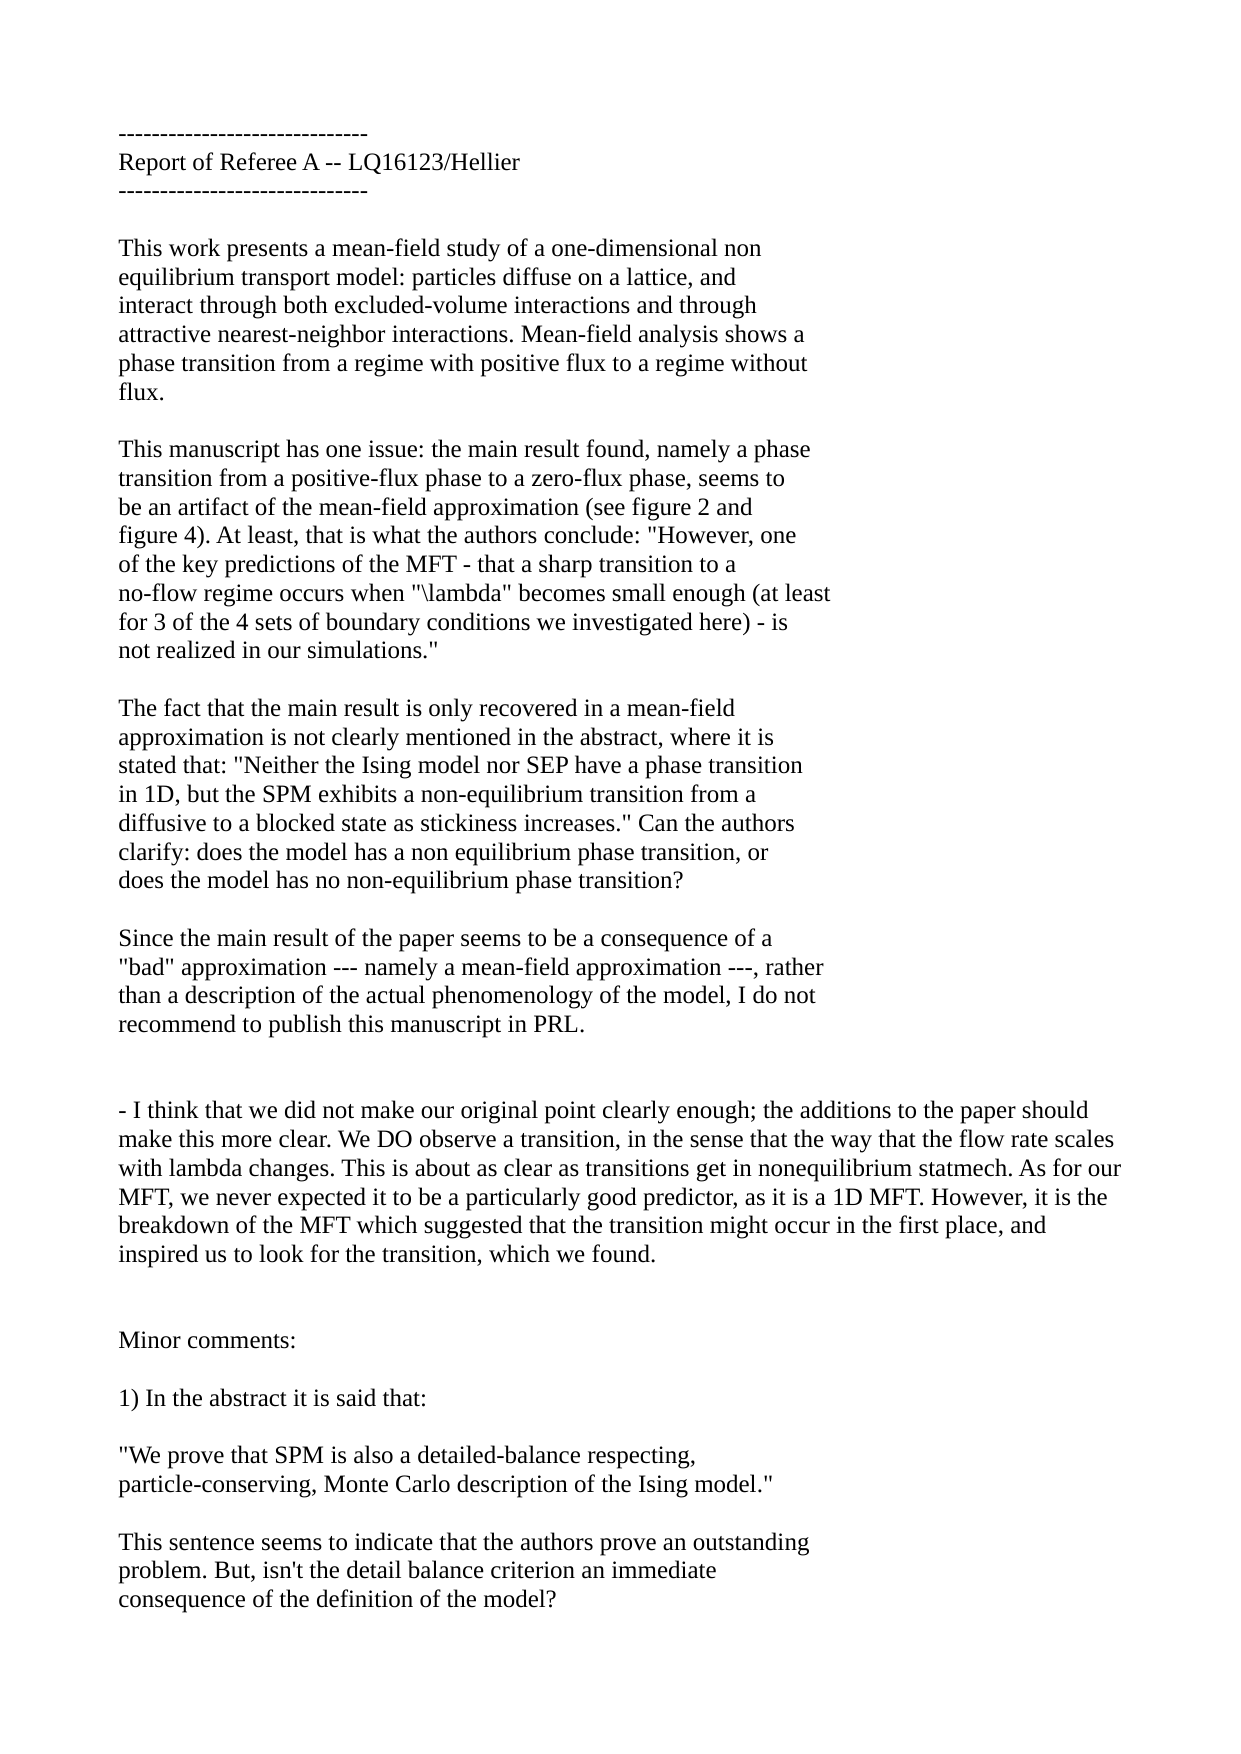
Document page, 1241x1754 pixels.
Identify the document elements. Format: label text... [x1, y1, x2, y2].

text ------------------------------ Report of Referee A -- LQ16123/Hellier ------------------------------ This work presents a mean-field study of a one-dimensional non equilibrium transport model: particles diffuse on a lattice, and interact through both excluded-volume interactions and through attractive nearest-neighbor interactions. Mean-field analysis shows a phase transition from a regime with positive flux to a regime without flux. This manuscript has one issue: the main result found, namely a phase transition from a positive-flux phase to a zero-flux phase, seems to be an artifact of the mean-field approximation (see figure 2 and figure 4). At least, that is what the authors conclude: "However, one of the key predictions of the MFT - that a sharp transition to a no-flow regime occurs when "\lambda" becomes small enough (at least for 3 of the 4 sets of boundary conditions we investigated here) - is not realized in our simulations." The fact that the main result is only recovered in a mean-field approximation is not clearly mentioned in the abstract, where it is stated that: "Neither the Ising model nor SEP have a phase transition in 1D, but the SPM exhibits a non-equilibrium transition from a diffusive to a blocked state as stickiness increases." Can the authors clarify: does the model has a non equilibrium phase transition, or does the model has no non-equilibrium phase transition? Since the main result of the paper seems to be a consequence of a "bad" approximation --- namely a mean-field approximation ---, rather than a description of the actual phenomenology of the model, I do not recommend to publish this manuscript in PRL. [118, 118, 1122, 1067]
text Minor comments: 1) In the abstract it is said that: "We prove that SPM is also a detailed-balance respecting, particle-conserving, Monte Carlo description of the Ising model." This sentence seems to indicate that the authors prove an outstanding problem. But, isn't the detail balance criterion an immediate consequence of the definition of the model? [118, 1297, 1122, 1613]
text - I think that we did not make our original point clearly enough; the additions to the paper should make this more clear. We DO observe a transition, in the sense that the way that the flow rate scales with lambda changes. This is about as clear as transitions get in nonequilibrium statmech. As for our MFT, we never expected it to be a particularly good predictor, as it is a 1D MFT. However, it is the breakdown of the MFT which suggested that the transition might occur in the first place, and inspired us to look for the transition, which we found. [118, 1096, 1122, 1268]
